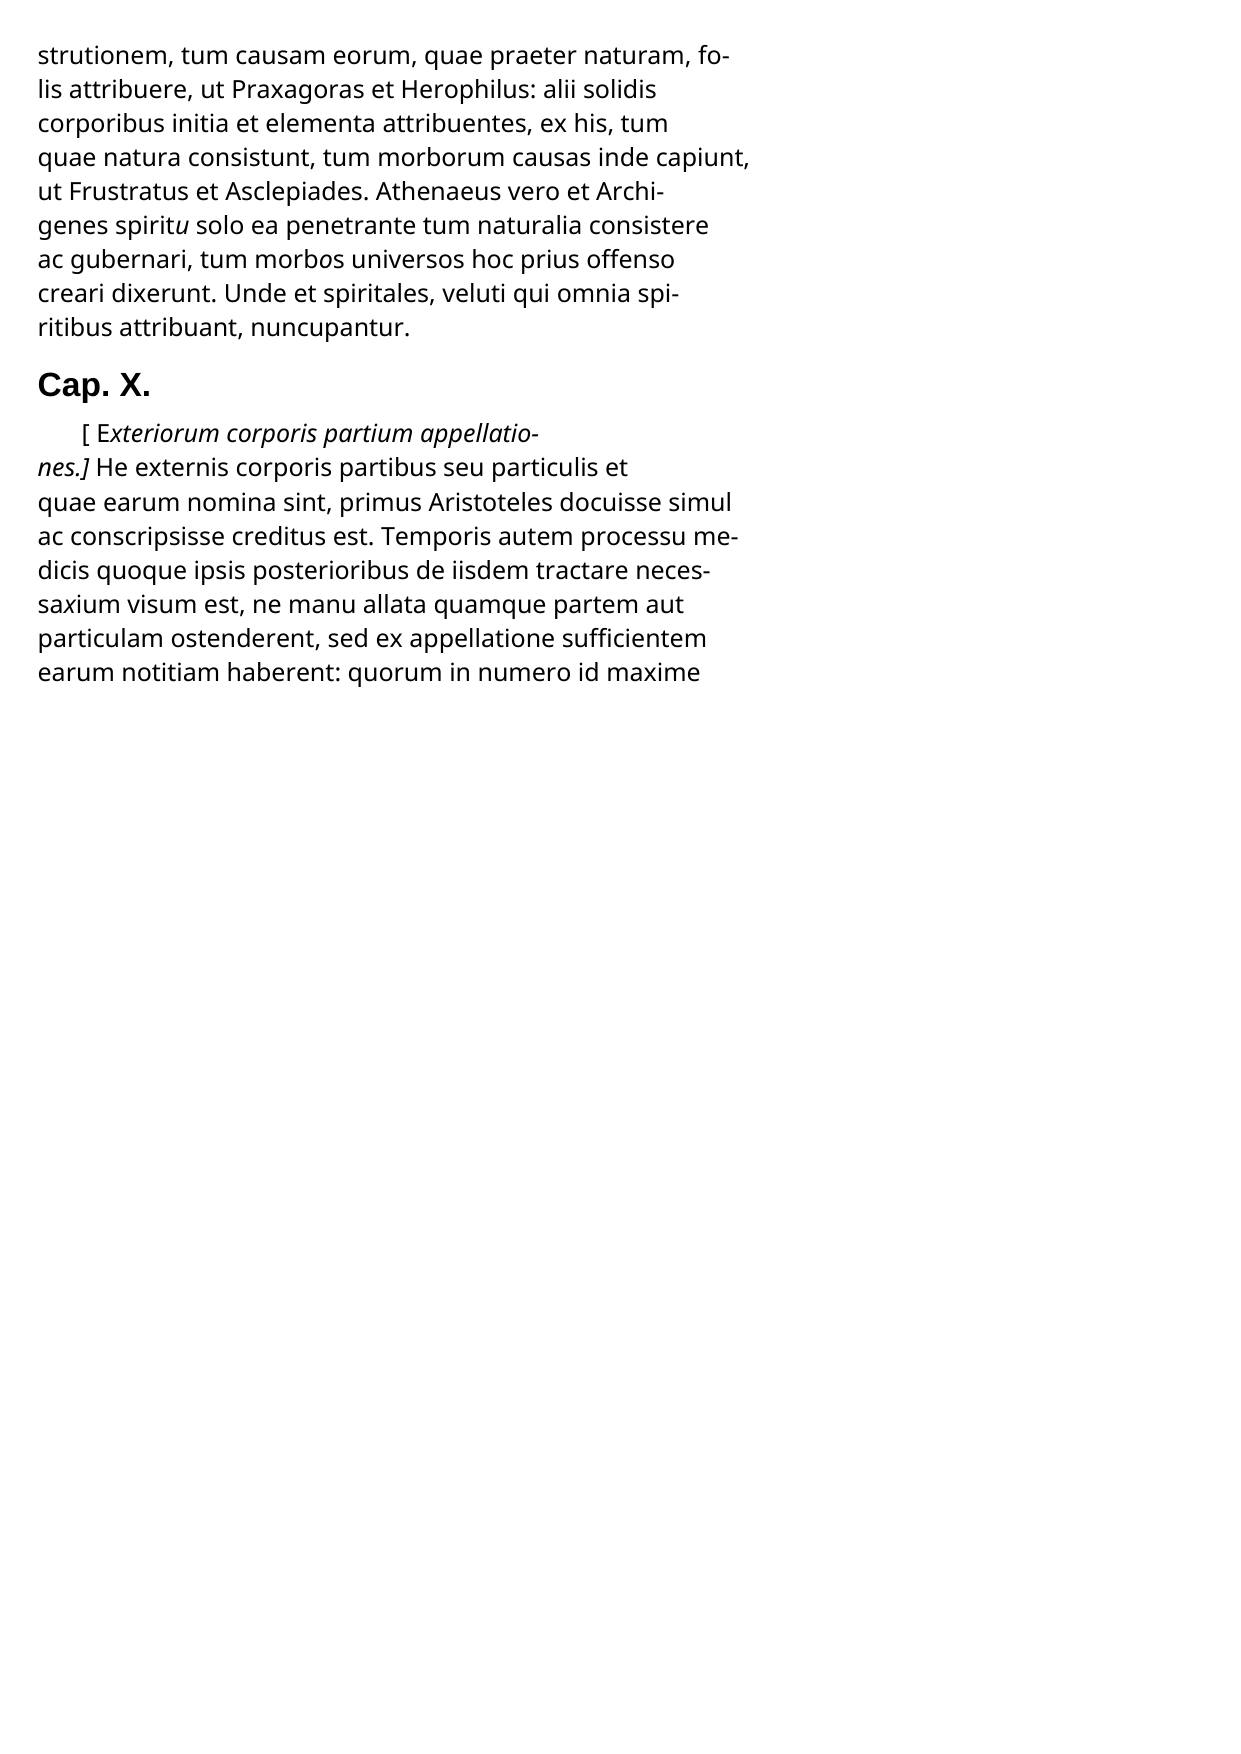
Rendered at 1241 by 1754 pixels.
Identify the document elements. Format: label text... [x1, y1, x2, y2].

text [ Exteriorum corporis partium appellatio- nes.] He externis corporis partibus seu particulis et quae earum nomina sint, primus Aristoteles docuisse simul ac conscripsisse creditus est. Temporis autem processu me- dicis quoque ipsis posterioribus de iisdem tractare neces- saxium visum est, ne manu allata quamque partem aut particulam ostenderent, sed ex appellatione sufficientem earum notitiam haberent: quorum in numero id maxime [37, 416, 1203, 688]
subtitle Cap. X. [37, 365, 1203, 403]
text strutionem, tum causam eorum, quae praeter naturam, fo- lis attribuere, ut Praxagoras et Herophilus: alii solidis corporibus initia et elementa attribuentes, ex his, tum quae natura consistunt, tum morborum causas inde capiunt, ut Frustratus et Asclepiades. Athenaeus vero et Archi- genes spiritu solo ea penetrante tum naturalia consistere ac gubernari, tum morbos universos hoc prius offenso creari dixerunt. Unde et spiritales, veluti qui omnia spi- ritibus attribuant, nuncupantur. [37, 37, 1203, 344]
